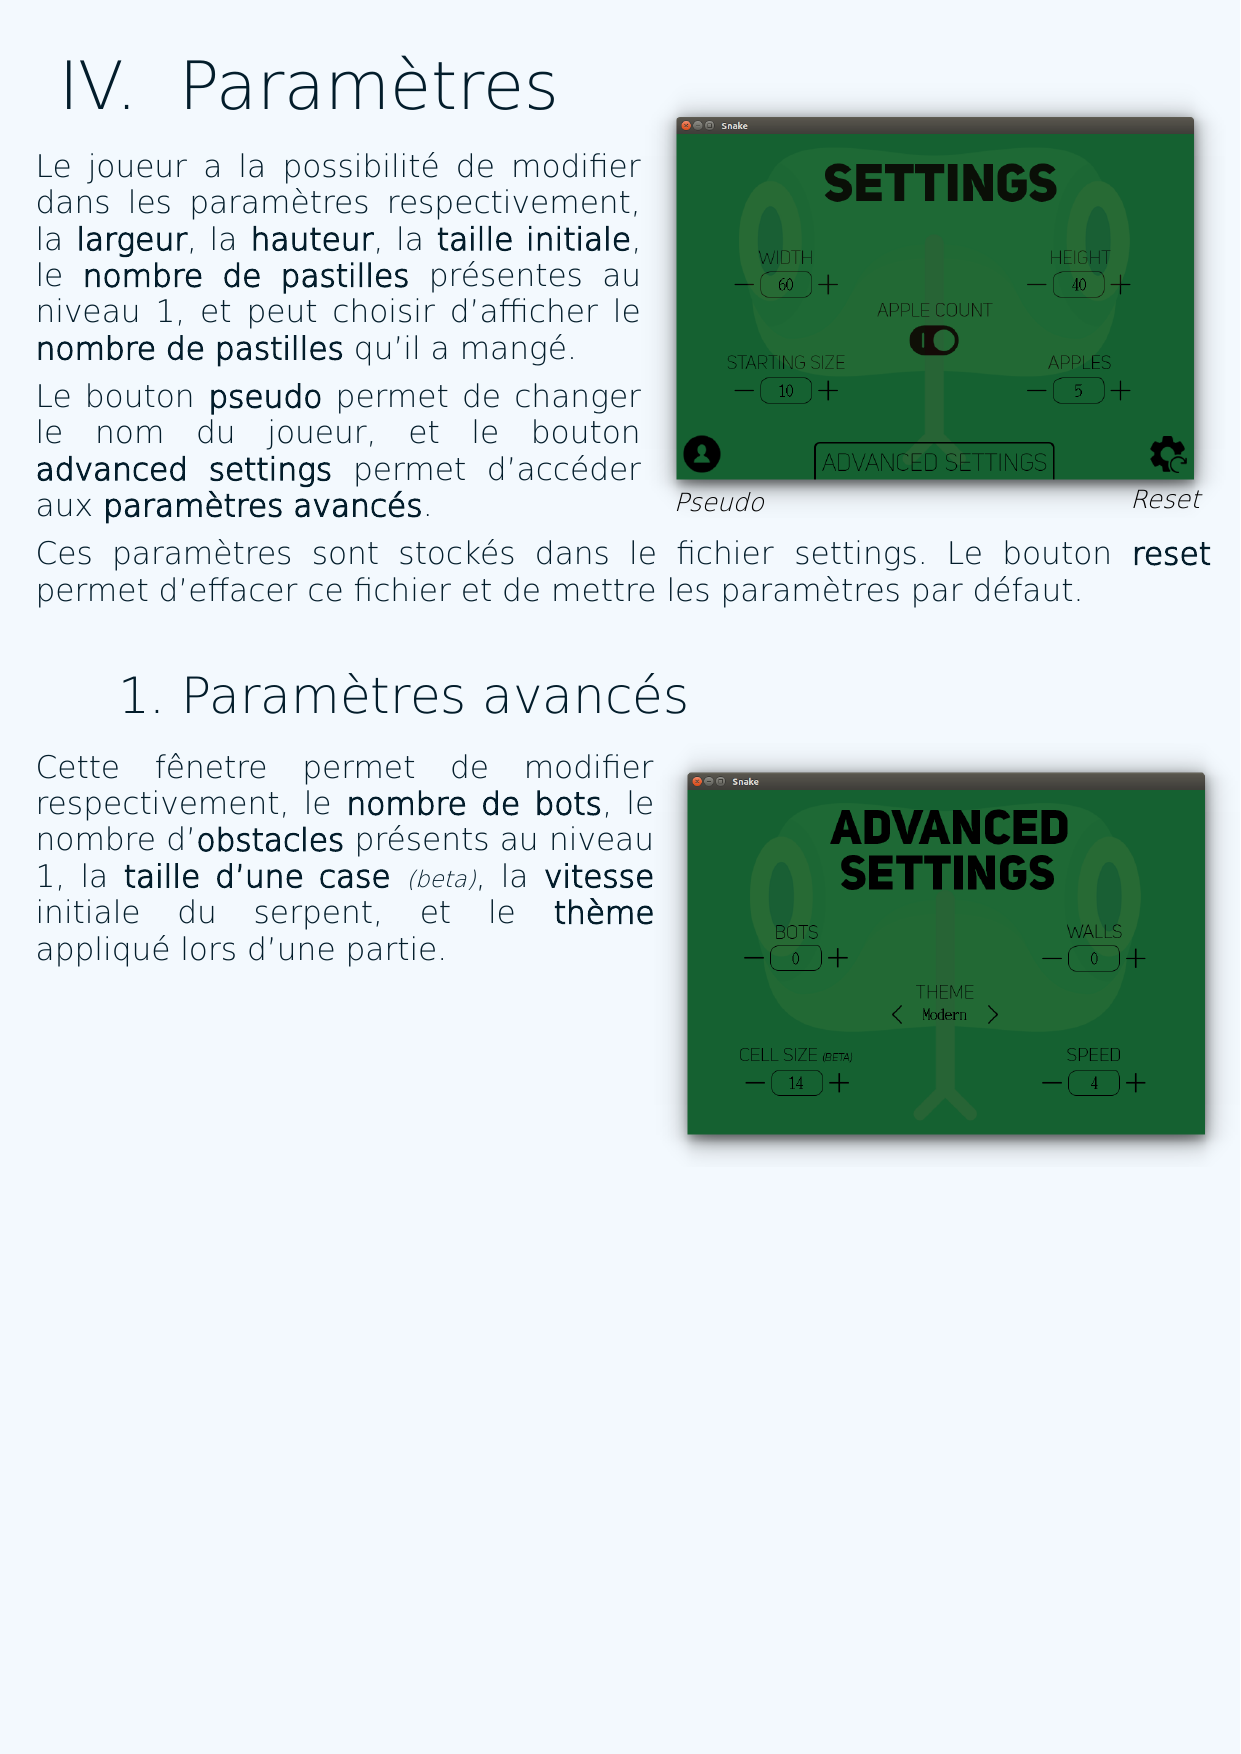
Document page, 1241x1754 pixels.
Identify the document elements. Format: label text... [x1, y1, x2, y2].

text Le joueur a la possibilité de modifier dans les paramètres respectivement, la largeur, la hauteur, la taille initiale, le nombre de pastilles présentes au niveau 1, et peut choisir d’afficher le nombre de pastilles qu’il a mangé. [35, 148, 641, 367]
text 1. Paramètres avancés [118, 667, 1240, 726]
picture [641, 80, 1226, 518]
text Ces paramètres sont stockés dans le fichier settings. Le bouton reset permet d’effacer ce fichier et de mettre les paramètres par défaut. [35, 536, 1211, 608]
text Le bouton pseudo permet de changer le nom du joueur, et le bouton advanced settings permet d’accéder aux paramètres avancés. [35, 378, 1211, 524]
text IV. Paramètres [59, 47, 1240, 125]
picture [654, 743, 1241, 1167]
text Cette fênetre permet de modifier respectivement, le nombre de bots, le nombre d’obstacles présents au niveau 1, la taille d’une case (beta), la vitesse initiale du serpent, et le thème appliqué lors d’une partie. [35, 749, 654, 967]
